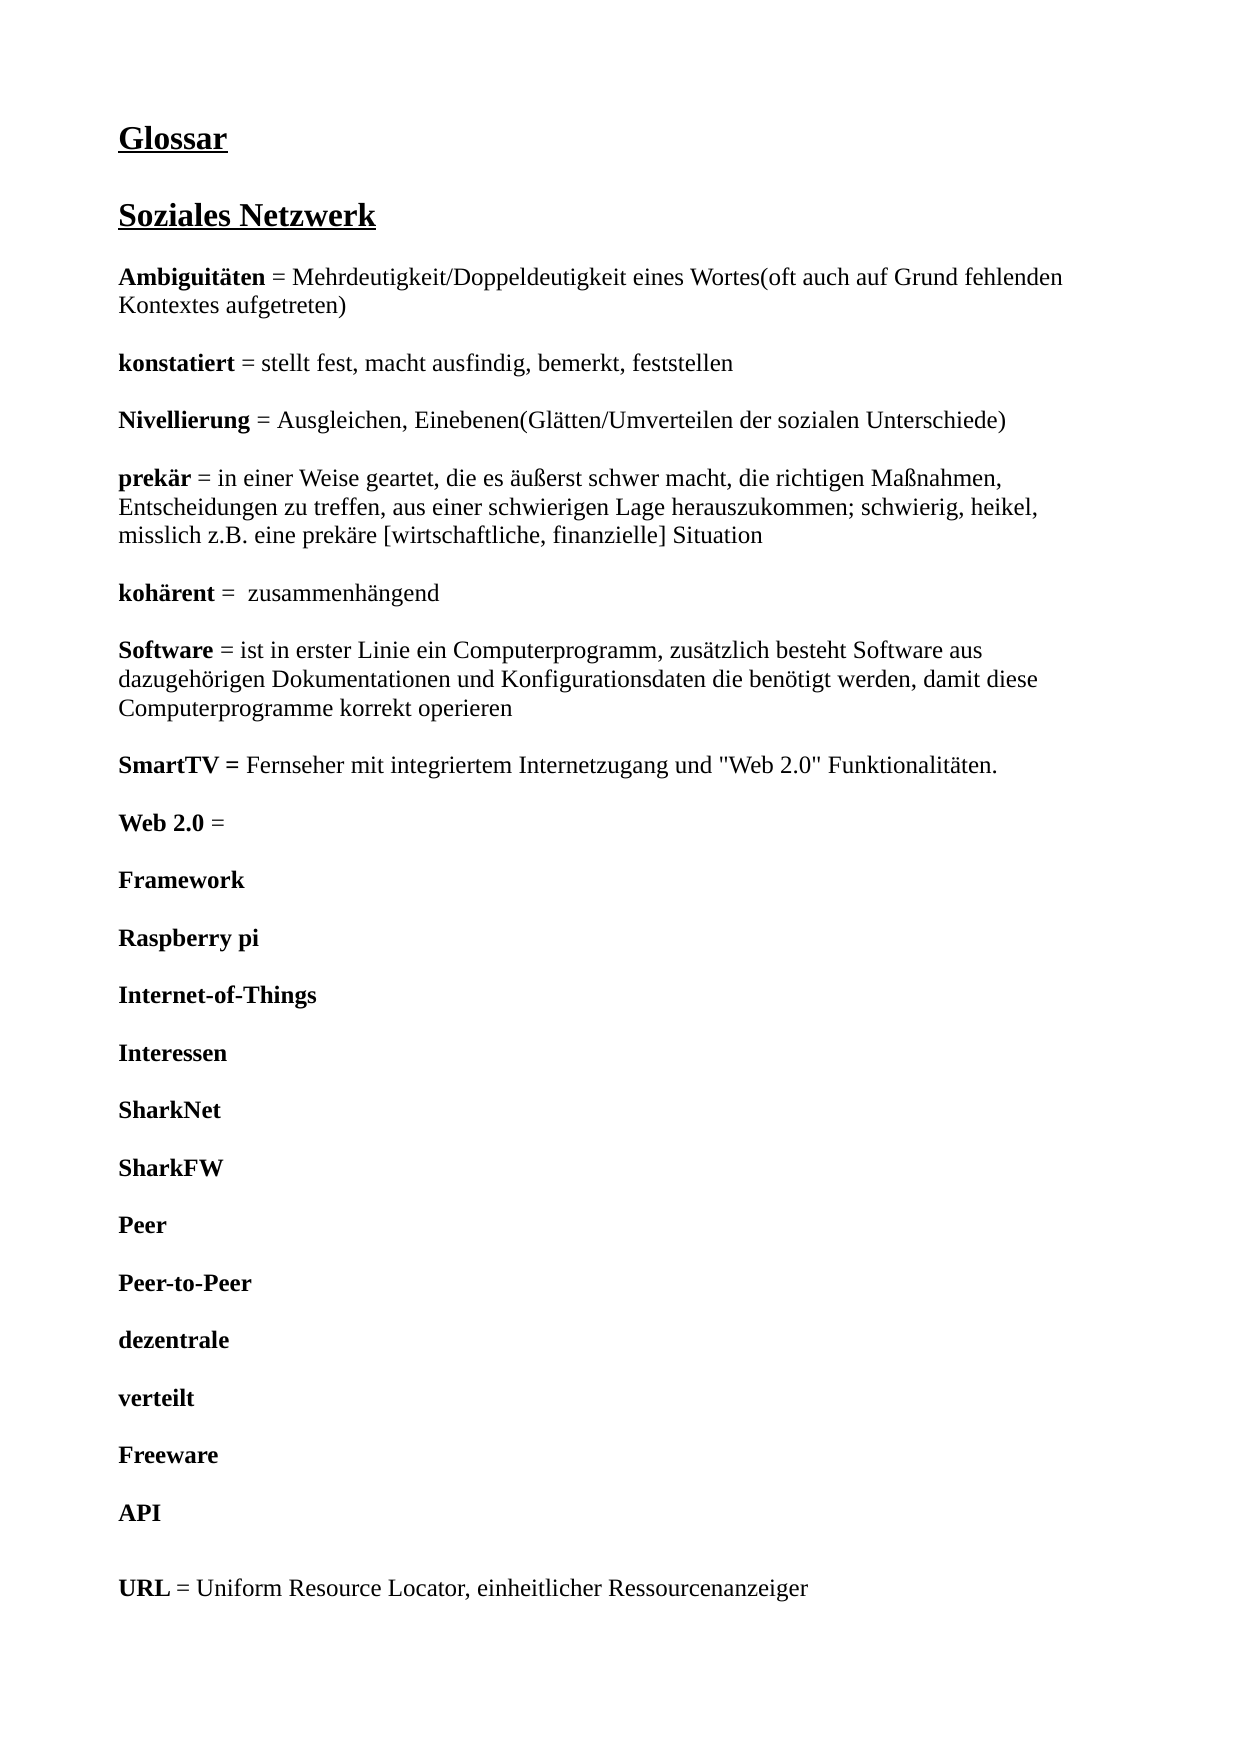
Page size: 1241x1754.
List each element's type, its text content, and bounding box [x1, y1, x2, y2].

text verteilt [118, 1383, 1122, 1412]
text Raspberry pi [118, 923, 1122, 952]
text API [118, 1498, 1122, 1527]
text prekär = in einer Weise geartet, die es äußerst schwer macht, die richtigen Maßnahmen, Entscheidungen zu treffen, aus einer schwierigen Lage herauszukommen; schwierig, heikel, misslich z.B. eine prekäre [wirtschaftliche, finanzielle] Situation [118, 463, 1122, 549]
text kohärent = zusammenhängend [118, 578, 1122, 607]
text Freeware [118, 1441, 1122, 1469]
text Interessen [118, 1038, 1122, 1067]
text dezentrale [118, 1326, 1122, 1354]
text Soziales Netzwerk [118, 195, 1122, 233]
text Peer-to-Peer [118, 1268, 1122, 1297]
text Software = ist in erster Linie ein Computerprogramm, zusätzlich besteht Software aus dazugehörigen Dokumentationen und Konfigurationsdaten die benötigt werden, damit diese Computerprogramme korrekt operieren [118, 636, 1122, 722]
text Web 2.0 = [118, 808, 1122, 837]
text SharkFW [118, 1153, 1122, 1182]
text SharkNet [118, 1096, 1122, 1124]
text Framework [118, 866, 1122, 894]
text URL = Uniform Resource Locator, einheitlicher Ressourcenanzeiger [118, 1573, 1122, 1602]
text Ambiguitäten = Mehrdeutigkeit/Doppeldeutigkeit eines Wortes(oft auch auf Grund fehlenden Kontextes aufgetreten) [118, 262, 1122, 319]
text SmartTV = Fernseher mit integriertem Internetzugang und "Web 2.0" Funktionalitäten. [118, 751, 1122, 779]
text Internet-of-Things [118, 981, 1122, 1009]
text Glossar [118, 118, 1122, 156]
text konstatiert = stellt fest, macht ausfindig, bemerkt, feststellen [118, 348, 1122, 377]
text Peer [118, 1211, 1122, 1239]
text Nivellierung = Ausgleichen, Einebenen(Glätten/Umverteilen der sozialen Unterschiede) [118, 406, 1122, 434]
